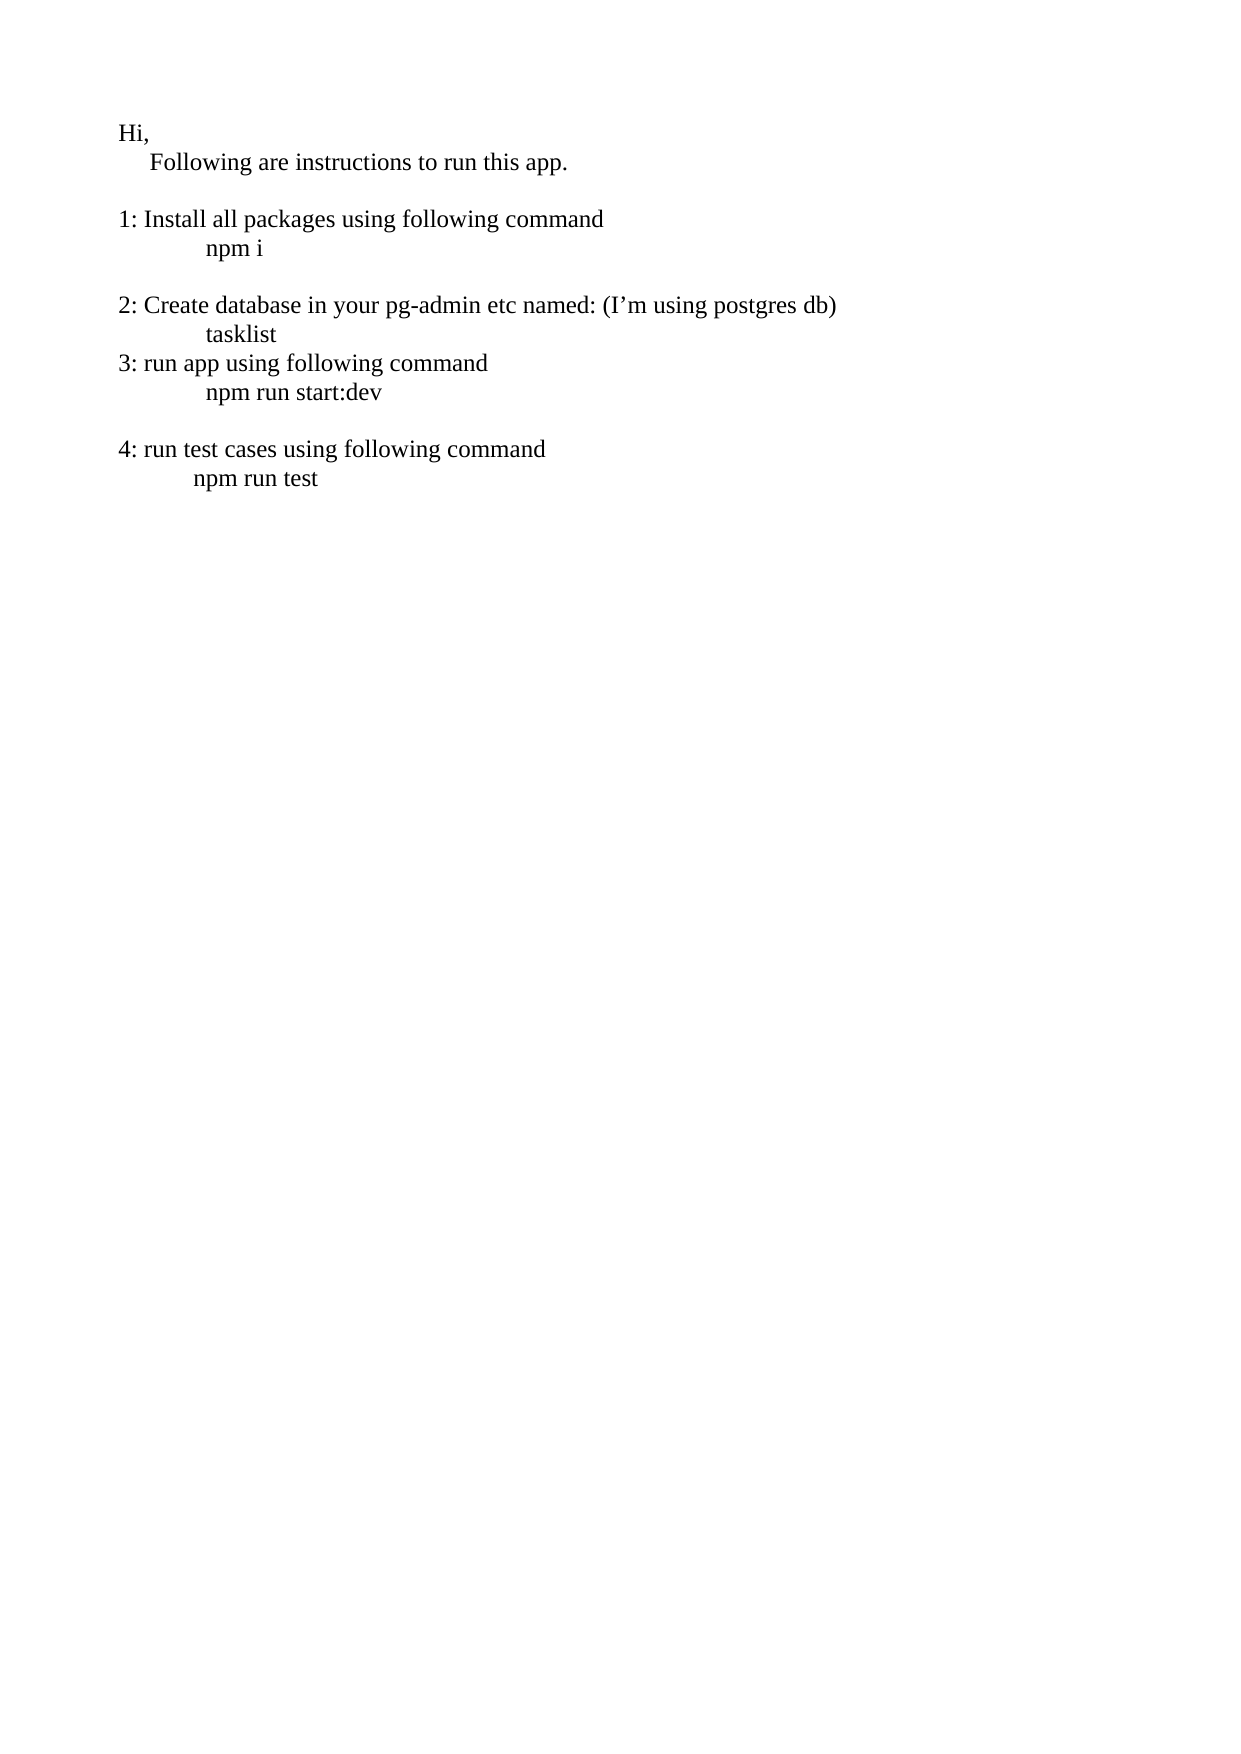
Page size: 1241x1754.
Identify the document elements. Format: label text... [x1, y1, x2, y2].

text npm run start:dev [118, 377, 1122, 406]
text Following are instructions to run this app. [118, 147, 1122, 176]
text Hi, [118, 118, 1122, 147]
text npm run test [118, 463, 1122, 492]
text 3: run app using following command [118, 348, 1122, 377]
text 2: Create database in your pg-admin etc named: (I’m using postgres db) [118, 291, 1122, 319]
text tasklist [118, 319, 1122, 348]
text 1: Install all packages using following command [118, 204, 1122, 233]
text 4: run test cases using following command [118, 434, 1122, 463]
text npm i [118, 233, 1122, 262]
